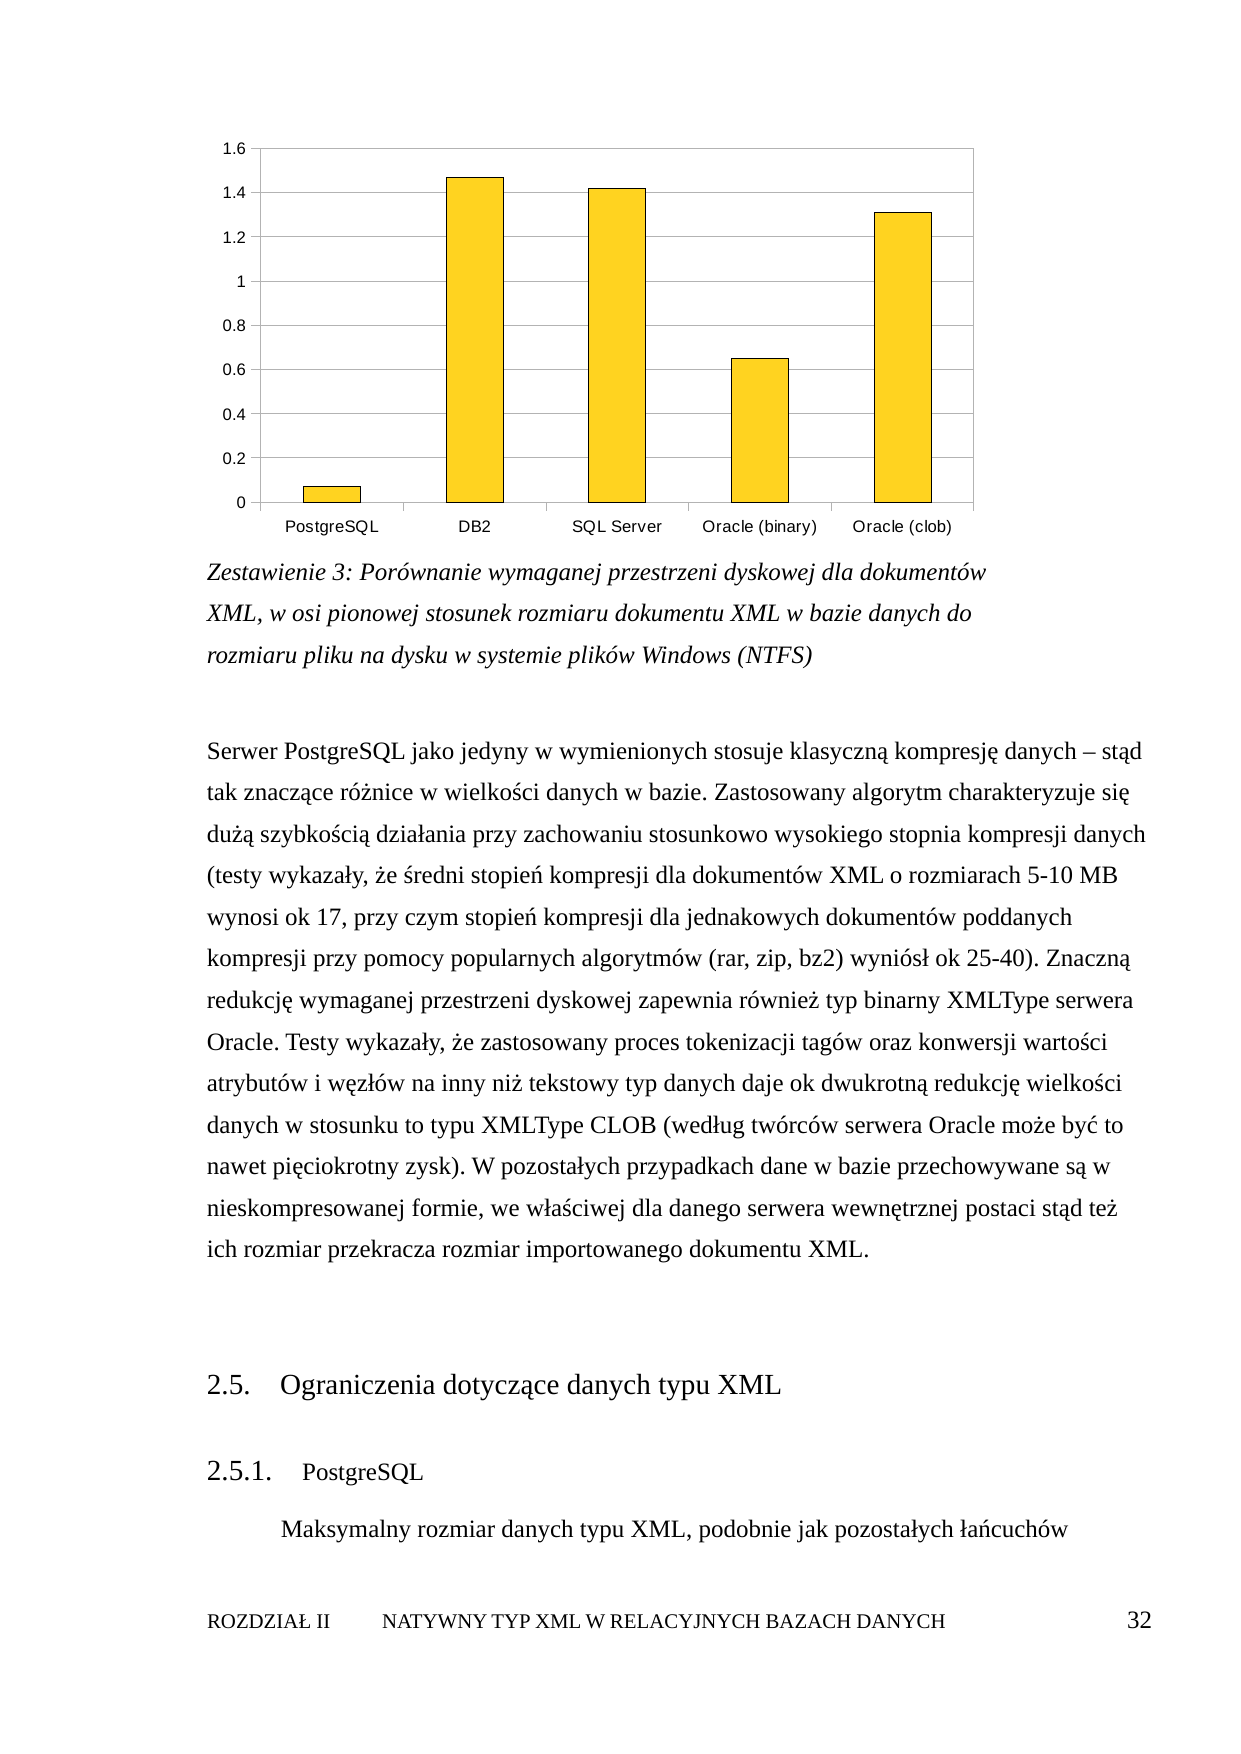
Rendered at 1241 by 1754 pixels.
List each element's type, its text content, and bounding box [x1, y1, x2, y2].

subtitle PostgreSQL [207, 1454, 1152, 1487]
text Zestawienie 3: Porównanie wymaganej przestrzeni dyskowej dla dokumentów XML, w osi pionowej stosunek rozmiaru dokumentu XML w bazie danych do rozmiaru pliku na dysku w systemie plików Windows (NTFS) [207, 544, 989, 669]
text Maksymalny rozmiar danych typu XML, podobnie jak pozostałych łańcuchów [207, 1516, 1152, 1543]
text Serwer PostgreSQL jako jedyny w wymienionych stosuje klasyczną kompresję danych – stąd tak znaczące różnice w wielkości danych w bazie. Zastosowany algorytm charakteryzuje się dużą szybkością działania przy zachowaniu stosunkowo wysokiego stopnia kompresji danych (testy wykazały, że średni stopień kompresji dla dokumentów XML o rozmiarach 5-10 MB wynosi ok 17, przy czym stopień kompresji dla jednakowych dokumentów poddanych kompresji przy pomocy popularnych algorytmów (rar, zip, bz2) wyniósł ok 25-40). Znaczną redukcję wymaganej przestrzeni dyskowej zapewnia również typ binarny XMLType serwera Oracle. Testy wykazały, że zastosowany proces tokenizacji tagów oraz konwersji wartości atrybutów i węzłów na inny niż tekstowy typ danych daje ok dwukrotną redukcję wielkości danych w stosunku to typu XMLType CLOB (według twórców serwera Oracle może być to nawet pięciokrotny zysk). W pozostałych przypadkach dane w bazie przechowywane są w nieskompresowanej formie, we właściwej dla danego serwera wewnętrznej postaci stąd też ich rozmiar przekracza rozmiar importowanego dokumentu XML. [207, 737, 1152, 1263]
subtitle Ograniczenia dotyczące danych typu XML [207, 1369, 1152, 1401]
